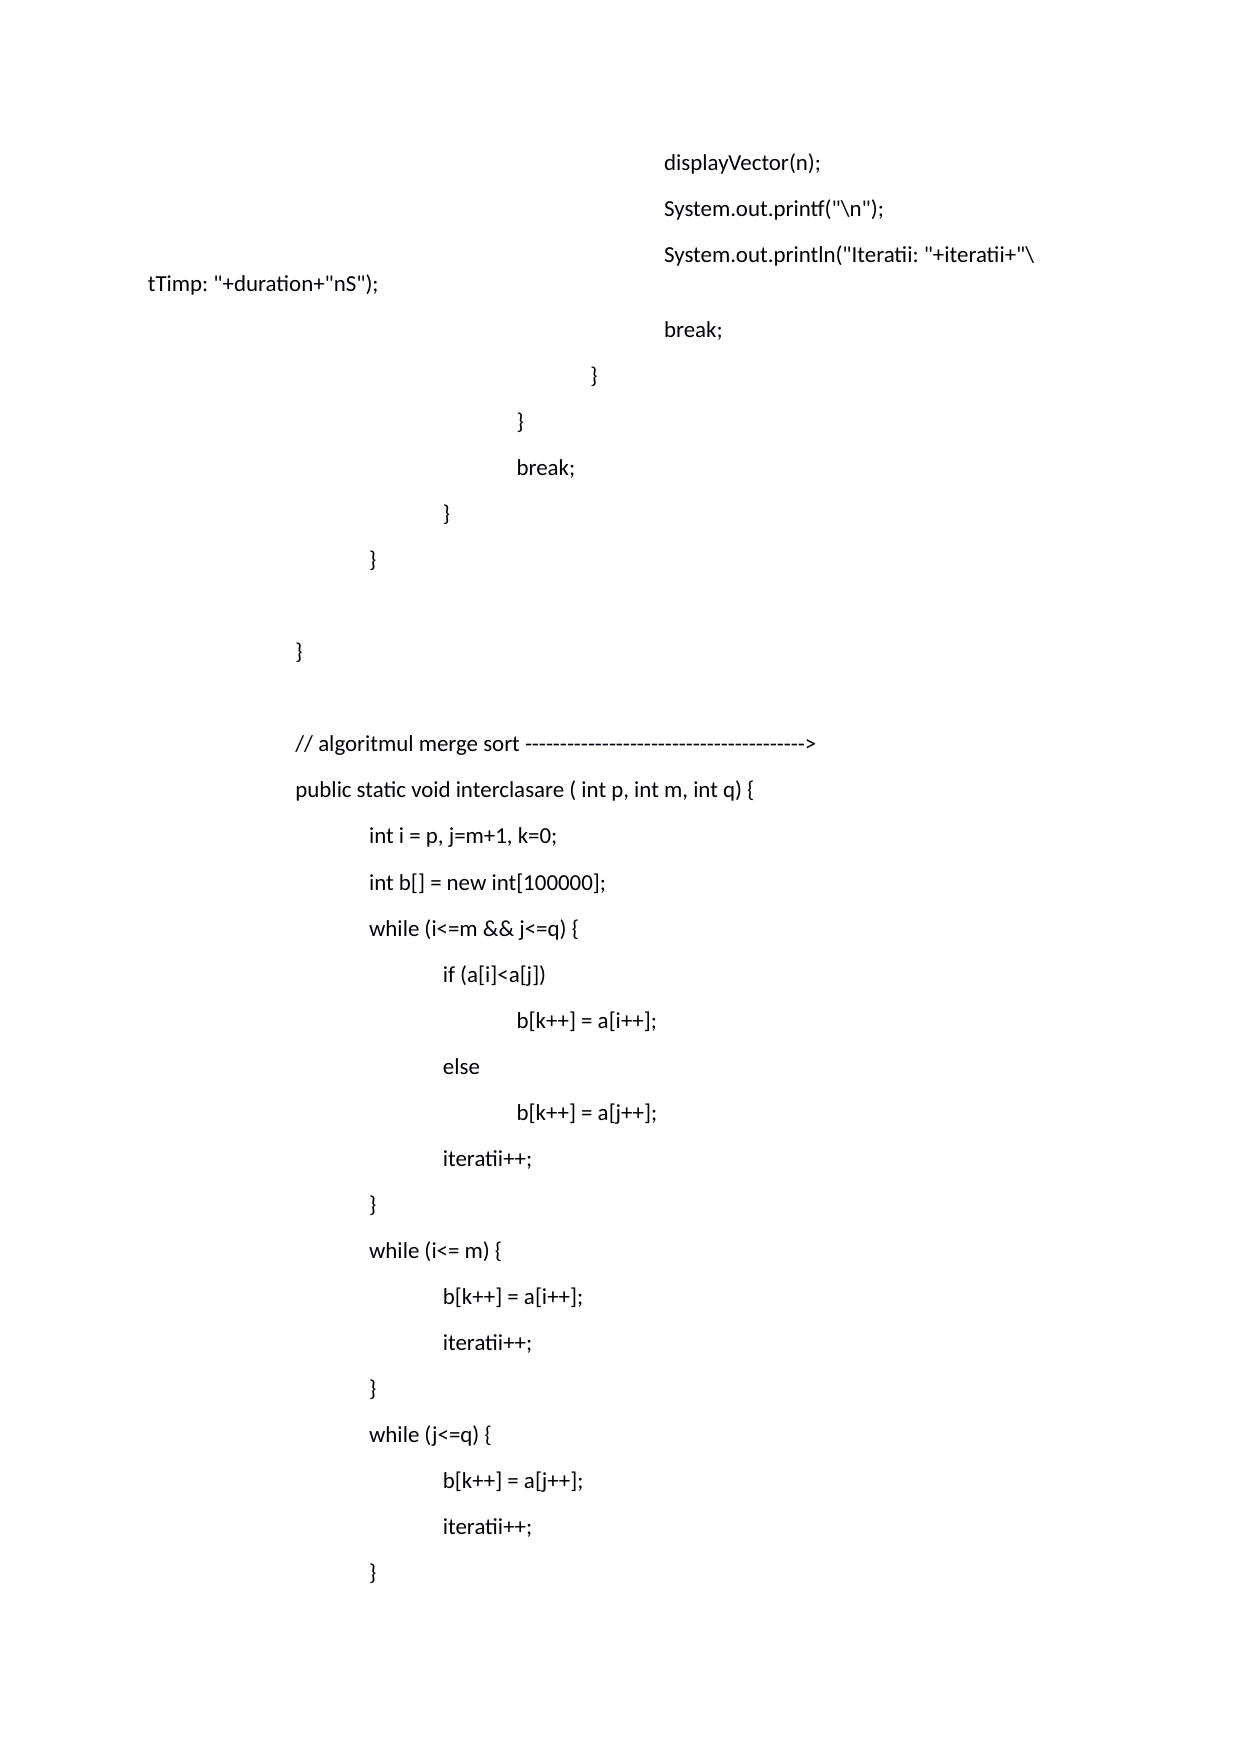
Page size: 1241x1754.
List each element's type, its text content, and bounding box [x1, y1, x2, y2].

text if (a[i]<a[j]) [148, 960, 1093, 988]
text b[k++] = a[i++]; [148, 1282, 1093, 1310]
text break; [148, 315, 1093, 343]
text } [148, 407, 1093, 435]
text b[k++] = a[j++]; [148, 1466, 1093, 1494]
text } [148, 545, 1093, 573]
text } [148, 361, 1093, 389]
text int i = p, j=m+1, k=0; [148, 822, 1093, 849]
text System.out.printf("\n"); [148, 194, 1093, 222]
text public static void interclasare ( int p, int m, int q) { [148, 776, 1093, 803]
text } [148, 1374, 1093, 1402]
text while (i<=m && j<=q) { [148, 914, 1093, 942]
text b[k++] = a[i++]; [148, 1006, 1093, 1034]
text // algoritmul merge sort ----------------------------------------> [148, 729, 1093, 757]
text iteratii++; [148, 1144, 1093, 1172]
text while (i<= m) { [148, 1236, 1093, 1264]
text iteratii++; [148, 1512, 1093, 1540]
text break; [148, 453, 1093, 481]
text } [148, 1558, 1093, 1586]
text } [148, 1190, 1093, 1218]
text else [148, 1052, 1093, 1080]
text System.out.println("Iteratii: "+iteratii+"\tTimp: "+duration+"nS"); [148, 240, 1093, 297]
text } [148, 637, 1093, 665]
text iteratii++; [148, 1328, 1093, 1356]
text int b[] = new int[100000]; [148, 868, 1093, 896]
text } [148, 499, 1093, 527]
text b[k++] = a[j++]; [148, 1098, 1093, 1126]
text displayVector(n); [148, 148, 1093, 176]
text while (j<=q) { [148, 1420, 1093, 1448]
